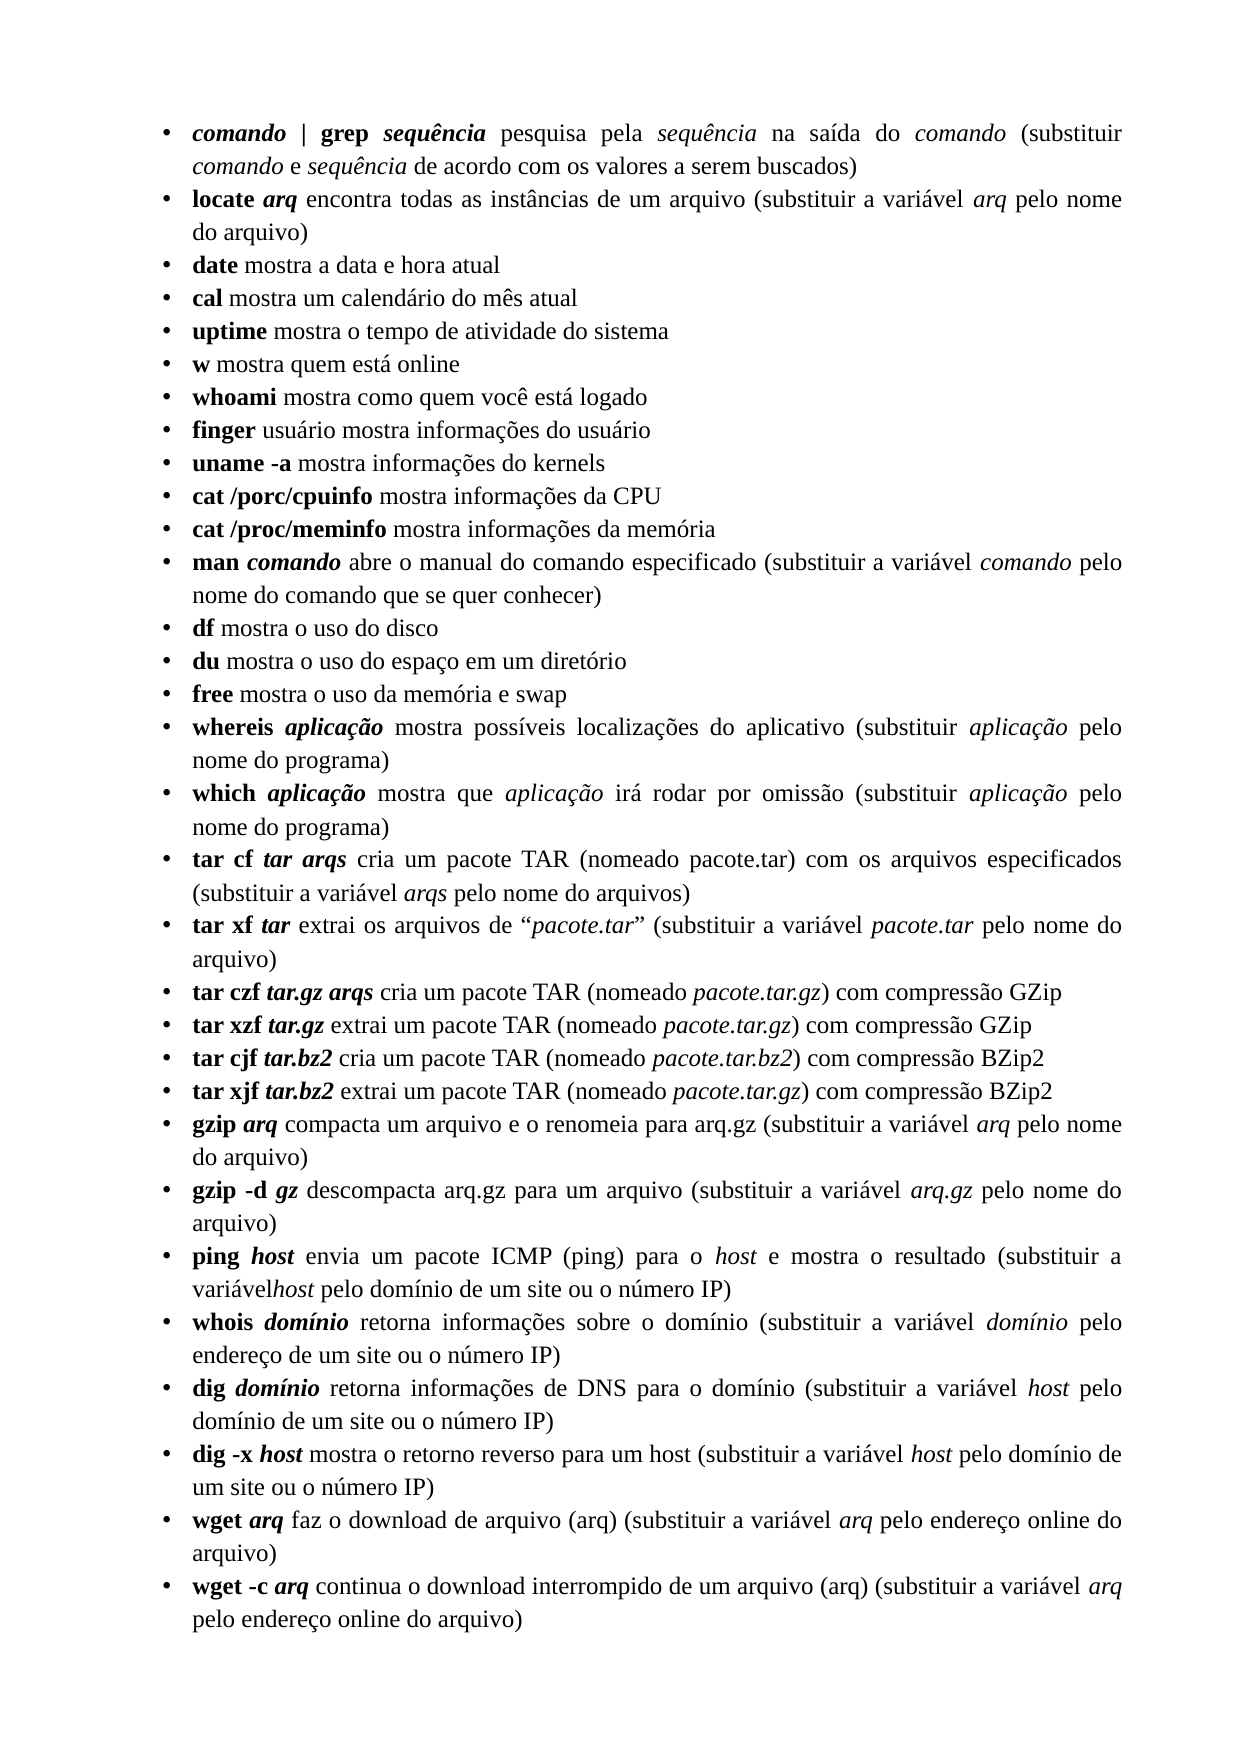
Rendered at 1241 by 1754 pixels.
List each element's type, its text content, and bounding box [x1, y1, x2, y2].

list tar cf tar arqs cria um pacote TAR (nomeado pacote.tar) com os arquivos especificados (substituir a variável arqs pelo nome do arquivos) [162, 844, 1122, 906]
list wget arq faz o download de arquivo (arq) (substituir a variável arq pelo endereço online do arquivo) [162, 1505, 1122, 1567]
list uptime mostra o tempo de atividade do sistema [162, 316, 1122, 345]
list comando | grep sequência pesquisa pela sequência na saída do comando (substituir comando e sequência de acordo com os valores a serem buscados) [162, 118, 1122, 180]
list date mostra a data e hora atual [162, 250, 1122, 279]
list cat /porc/cpuinfo mostra informações da CPU [162, 481, 1122, 510]
list gzip arq compacta um arquivo e o renomeia para arq.gz (substituir a variável arq pelo nome do arquivo) [162, 1109, 1122, 1171]
list dig domínio retorna informações de DNS para o domínio (substituir a variável host pelo domínio de um site ou o número IP) [162, 1373, 1122, 1435]
list locate arq encontra todas as instâncias de um arquivo (substituir a variável arq pelo nome do arquivo) [162, 184, 1122, 246]
list tar cjf tar.bz2 cria um pacote TAR (nomeado pacote.tar.bz2) com compressão BZip2 [162, 1043, 1122, 1071]
list whereis aplicação mostra possíveis localizações do aplicativo (substituir aplicação pelo nome do programa) [162, 712, 1122, 774]
list du mostra o uso do espaço em um diretório [162, 646, 1122, 675]
list uname -a mostra informações do kernels [162, 448, 1122, 477]
list gzip -d gz descompacta arq.gz para um arquivo (substituir a variável arq.gz pelo nome do arquivo) [162, 1175, 1122, 1237]
list wget -c arq continua o download interrompido de um arquivo (arq) (substituir a variável arq pelo endereço online do arquivo) [162, 1571, 1122, 1633]
list w mostra quem está online [162, 349, 1122, 378]
list tar czf tar.gz arqs cria um pacote TAR (nomeado pacote.tar.gz) com compressão GZip [162, 977, 1122, 1005]
list dig -x host mostra o retorno reverso para um host (substituir a variável host pelo domínio de um site ou o número IP) [162, 1439, 1122, 1501]
list finger usuário mostra informações do usuário [162, 415, 1122, 444]
list free mostra o uso da memória e swap [162, 679, 1122, 708]
list man comando abre o manual do comando especificado (substituir a variável comando pelo nome do comando que se quer conhecer) [162, 547, 1122, 609]
list ping host envia um pacote ICMP (ping) para o host e mostra o resultado (substituir a variávelhost pelo domínio de um site ou o número IP) [162, 1241, 1122, 1303]
list tar xzf tar.gz extrai um pacote TAR (nomeado pacote.tar.gz) com compressão GZip [162, 1010, 1122, 1038]
list cat /proc/meminfo mostra informações da memória [162, 514, 1122, 543]
list tar xjf tar.bz2 extrai um pacote TAR (nomeado pacote.tar.gz) com compressão BZip2 [162, 1076, 1122, 1104]
list which aplicação mostra que aplicação irá rodar por omissão (substituir aplicação pelo nome do programa) [162, 778, 1122, 840]
list cal mostra um calendário do mês atual [162, 283, 1122, 312]
list whois domínio retorna informações sobre o domínio (substituir a variável domínio pelo endereço de um site ou o número IP) [162, 1307, 1122, 1369]
list whoami mostra como quem você está logado [162, 382, 1122, 411]
list df mostra o uso do disco [162, 613, 1122, 642]
list tar xf tar extrai os arquivos de “pacote.tar” (substituir a variável pacote.tar pelo nome do arquivo) [162, 911, 1122, 972]
